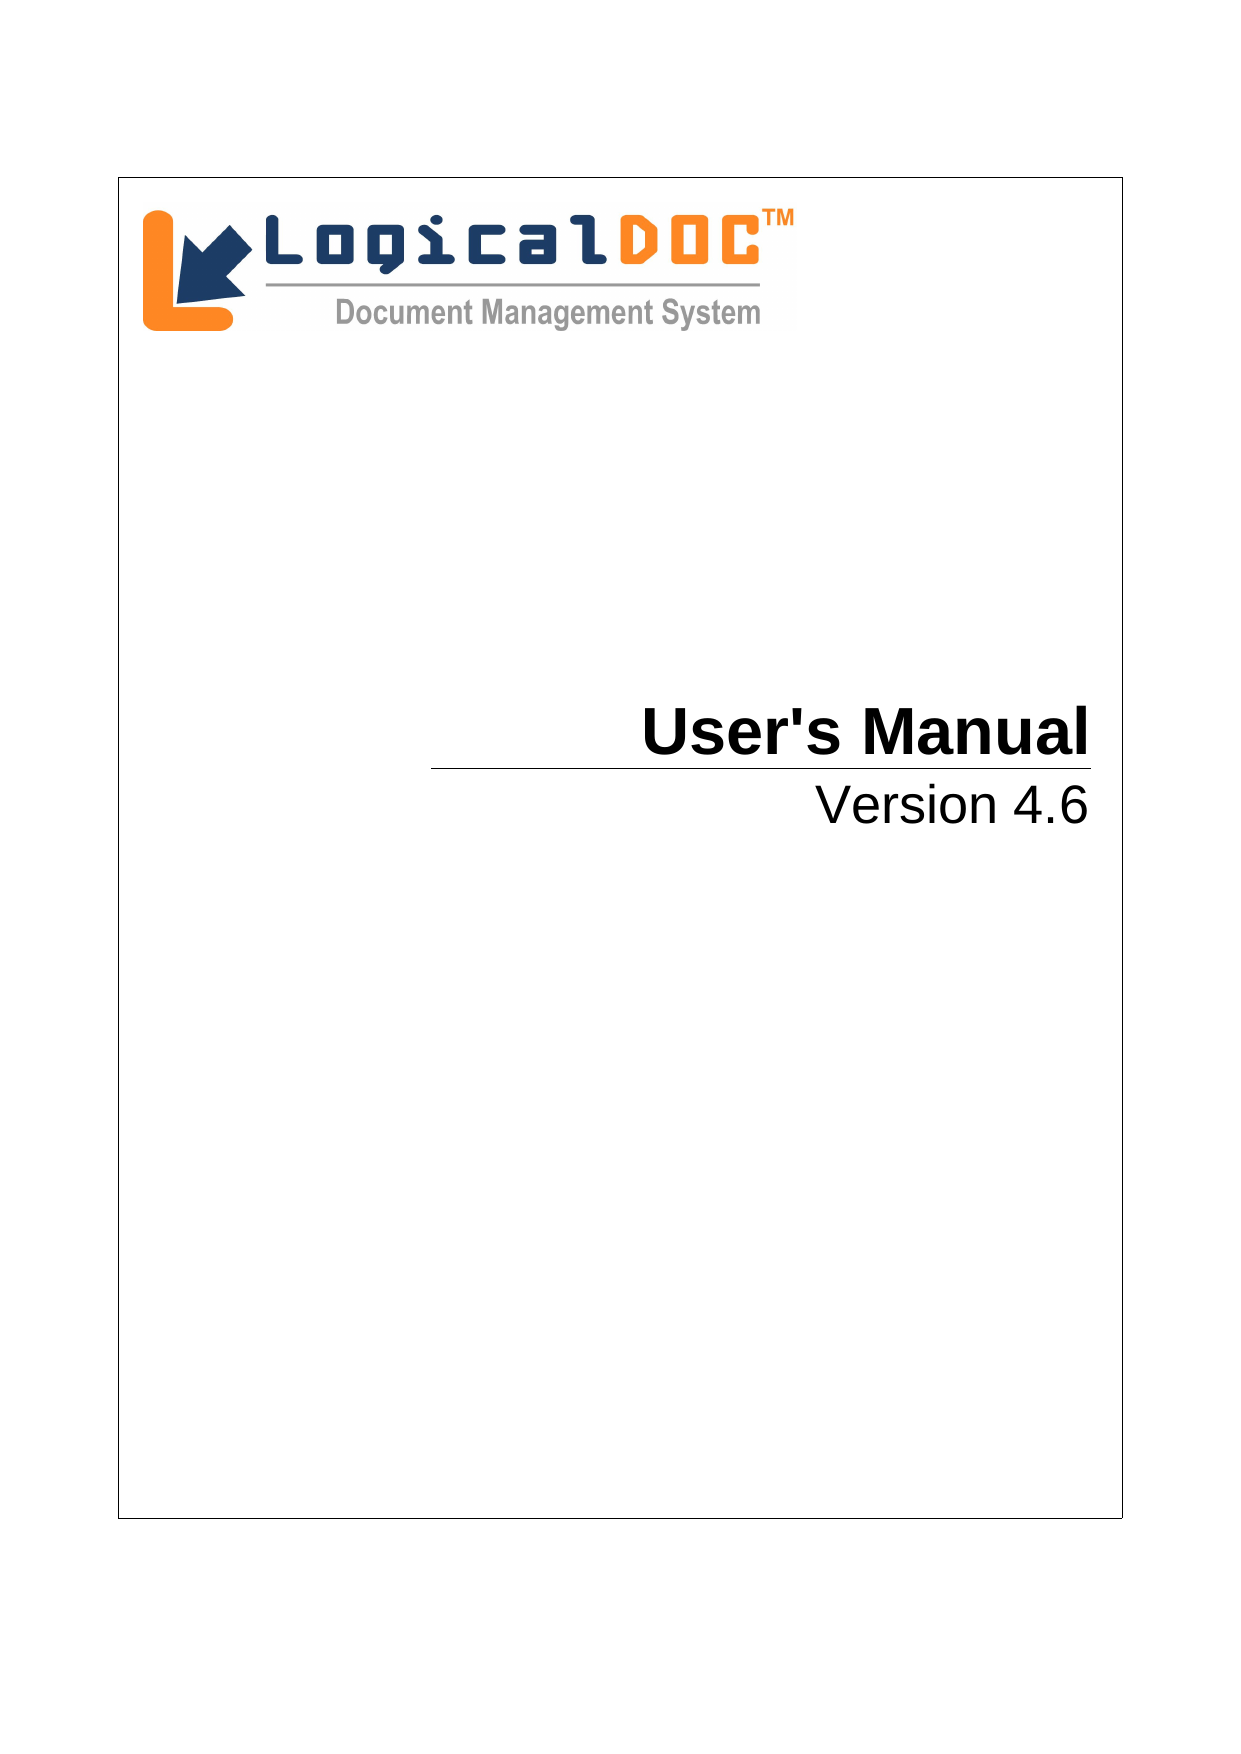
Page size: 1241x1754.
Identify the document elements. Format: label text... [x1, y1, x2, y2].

text Version 4.6 [122, 774, 1089, 835]
picture [143, 202, 797, 331]
title User's Manual [431, 694, 1091, 768]
